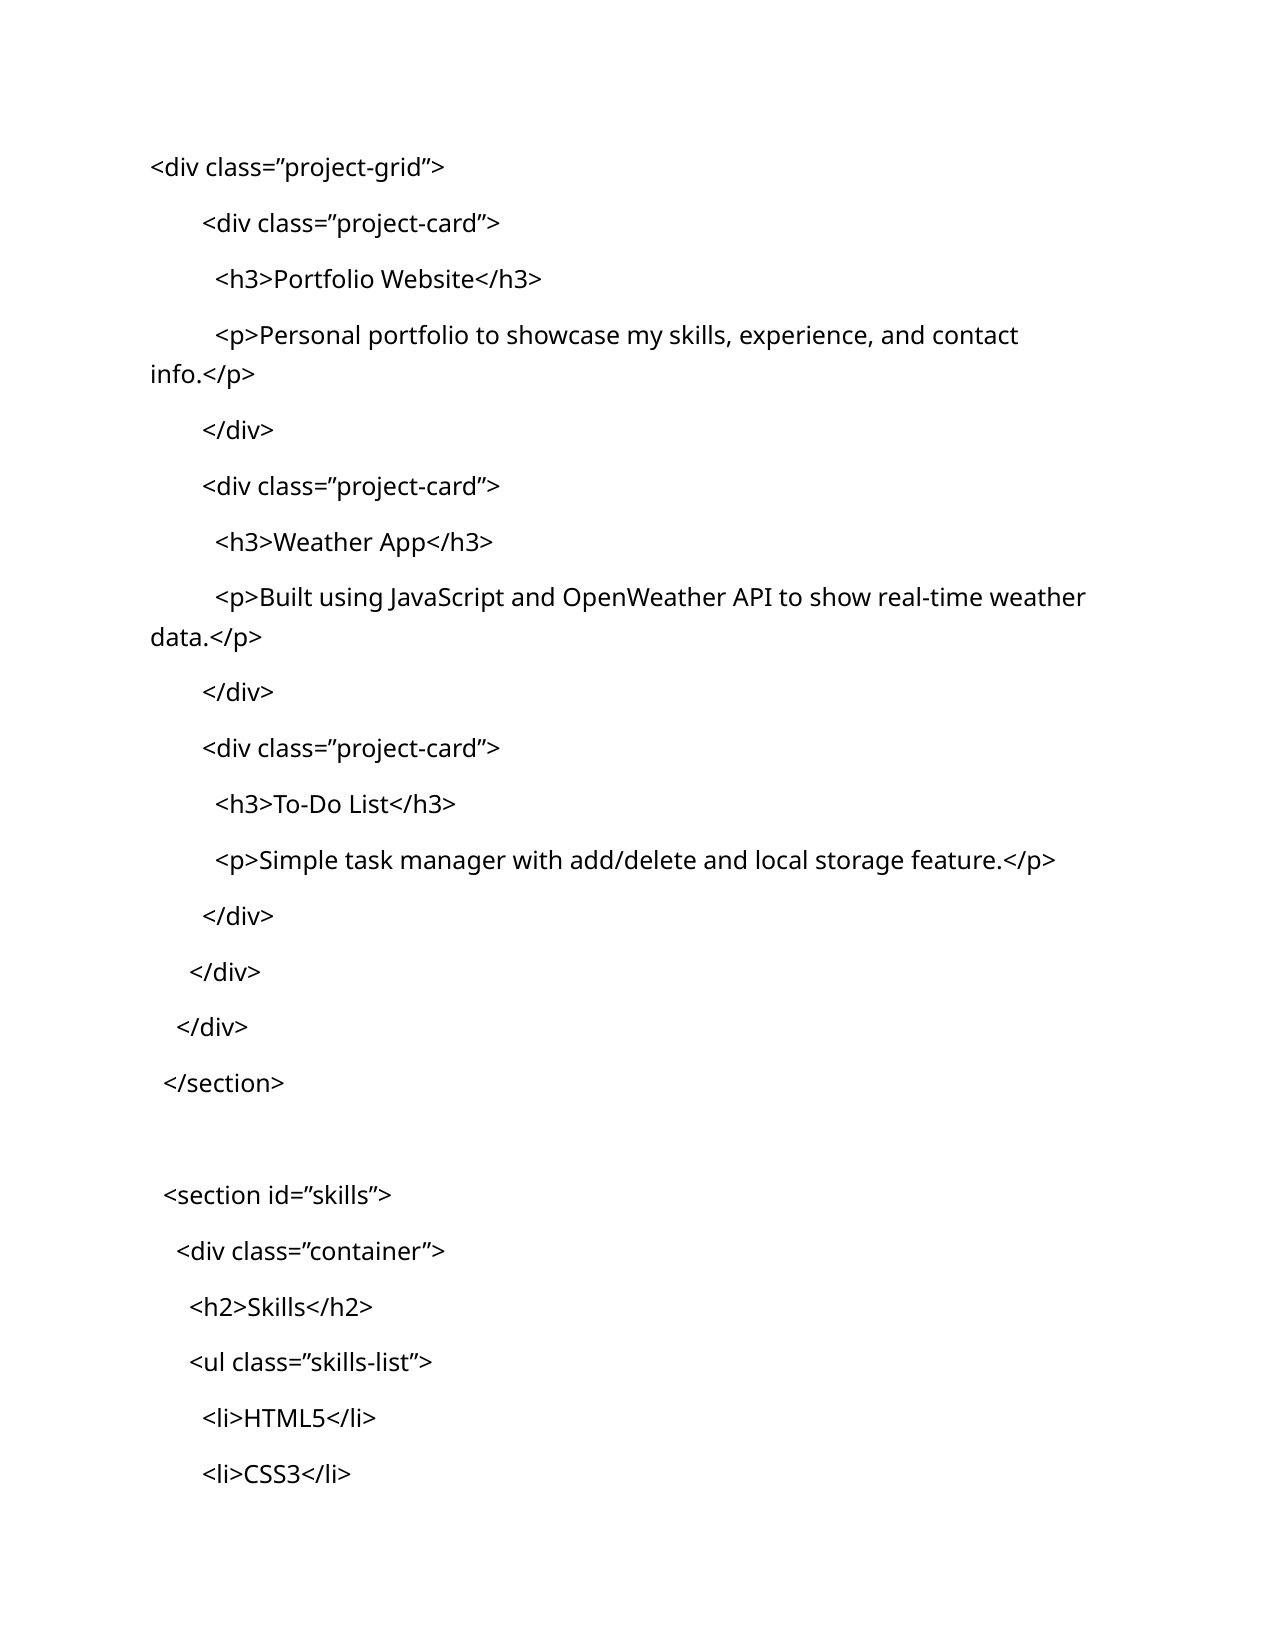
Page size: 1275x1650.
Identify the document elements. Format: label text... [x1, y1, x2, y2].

text <p>Personal portfolio to showcase my skills, experience, and contact info.</p> [150, 317, 1125, 391]
text </div> [150, 1010, 1125, 1044]
text <h3>Portfolio Website</h3> [150, 262, 1125, 296]
text <div class=”project-grid”> [150, 150, 1125, 184]
text </div> [150, 954, 1125, 988]
text </div> [150, 898, 1125, 932]
text <div class=”project-card”> [150, 206, 1125, 240]
text <div class=”project-card”> [150, 468, 1125, 502]
text </div> [150, 675, 1125, 709]
text <li>HTML5</li> [150, 1401, 1125, 1435]
text <h3>Weather App</h3> [150, 524, 1125, 558]
text <p>Simple task manager with add/delete and local storage feature.</p> [150, 842, 1125, 877]
text <li>CSS3</li> [150, 1457, 1125, 1491]
text <section id=”skills”> [150, 1177, 1125, 1212]
text <p>Built using JavaScript and OpenWeather API to show real-time weather data.</p> [150, 580, 1125, 653]
text <div class=”project-card”> [150, 731, 1125, 765]
text <ul class=”skills-list”> [150, 1345, 1125, 1379]
text </section> [150, 1066, 1125, 1100]
text <div class=”container”> [150, 1233, 1125, 1267]
text <h3>To-Do List</h3> [150, 787, 1125, 821]
text <h2>Skills</h2> [150, 1289, 1125, 1323]
text </div> [150, 412, 1125, 447]
